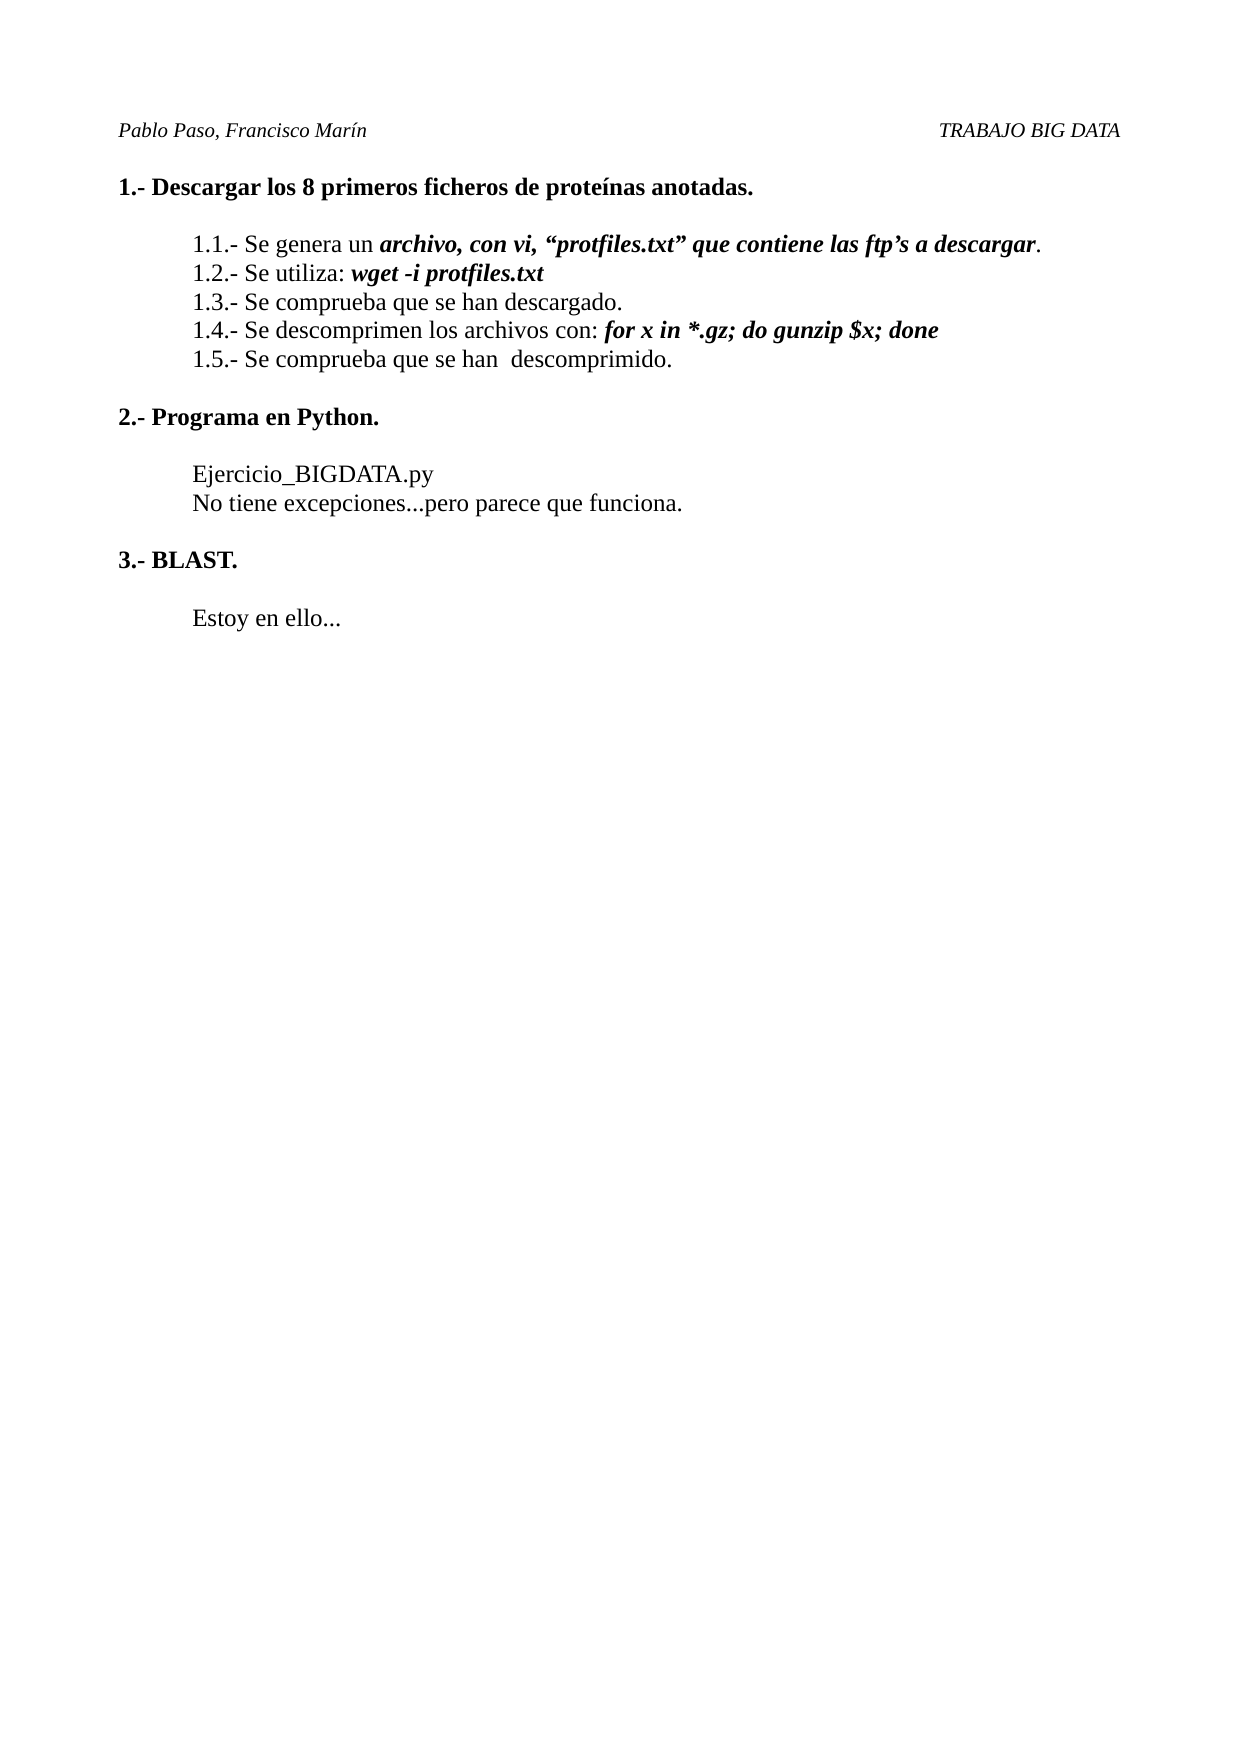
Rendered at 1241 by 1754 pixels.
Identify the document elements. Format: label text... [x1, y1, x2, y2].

text Estoy en ello... [118, 603, 1122, 632]
text 1.2.- Se utiliza: wget -i protfiles.txt [118, 258, 1122, 287]
text No tiene excepciones...pero parece que funciona. [118, 488, 1122, 517]
text 3.- BLAST. [118, 545, 1122, 574]
text 2.- Programa en Python. [118, 402, 1122, 430]
text 1.4.- Se descomprimen los archivos con: for x in *.gz; do gunzip $x; done [118, 315, 1122, 344]
text 1.- Descargar los 8 primeros ficheros de proteínas anotadas. [118, 172, 1122, 200]
text 1.3.- Se comprueba que se han descargado. [118, 287, 1122, 315]
text 1.1.- Se genera un archivo, con vi, “protfiles.txt” que contiene las ftp’s a descargar. [118, 229, 1122, 258]
text Ejercicio_BIGDATA.py [118, 459, 1122, 488]
text 1.5.- Se comprueba que se han descomprimido. [118, 344, 1122, 373]
